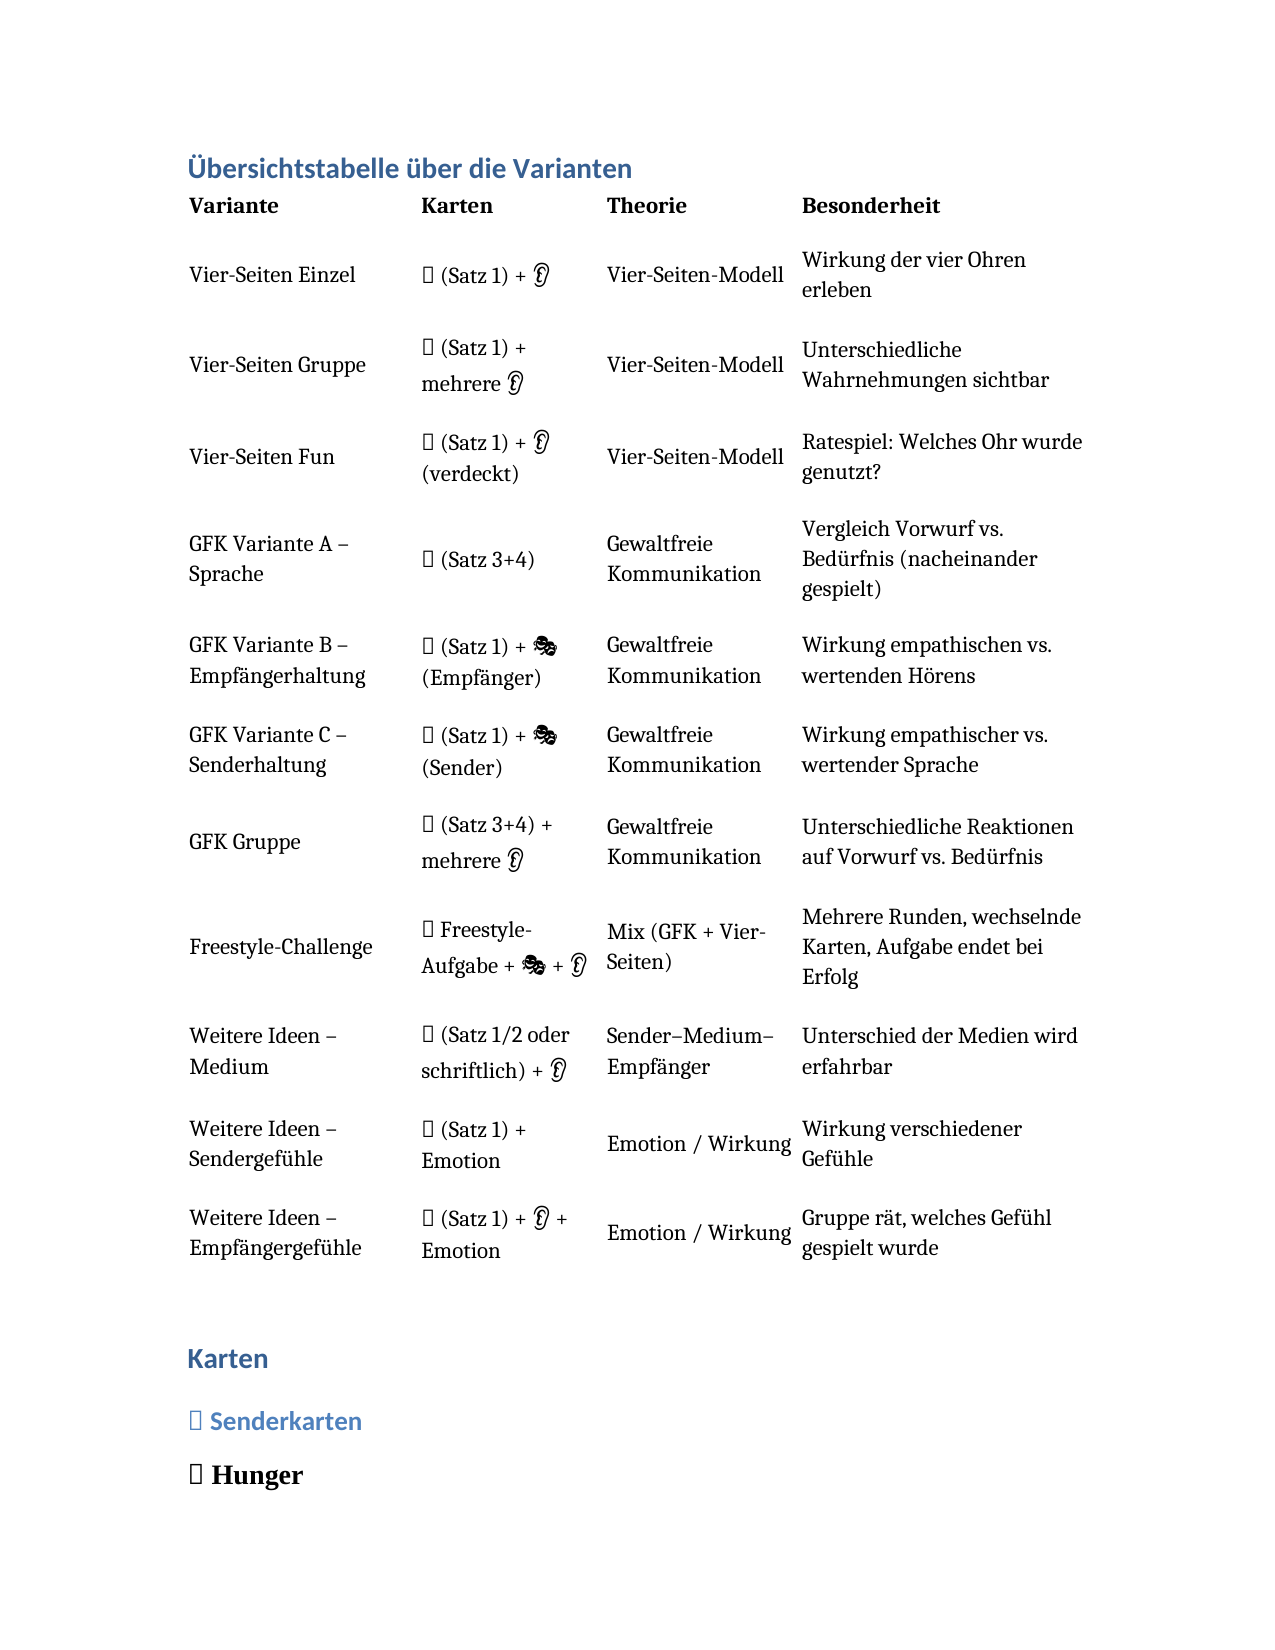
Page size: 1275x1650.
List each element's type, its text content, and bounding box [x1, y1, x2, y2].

table_cell Gewaltfreie Kommunikation [605, 718, 800, 807]
table_cell Vier-Seiten-Modell [605, 245, 800, 329]
table_cell Vier-Seiten-Modell [605, 425, 800, 514]
table_cell Wirkung der vier Ohren erleben [800, 245, 1087, 329]
subtitle Karten [187, 1340, 1087, 1376]
table_cell Mehrere Runden, wechselnde Karten, Aufgabe endet bei Erfolg [800, 902, 1087, 1016]
table_cell Gewaltfreie Kommunikation [605, 628, 800, 718]
subtitle 📨 Senderkarten [187, 1402, 1087, 1439]
table_cell 🎲 Freestyle-Aufgabe + 🎭 + 👂 [420, 902, 605, 1016]
table_cell Vergleich Vorwurf vs. Bedürfnis (nacheinander gespielt) [800, 514, 1087, 628]
table_cell Freestyle-Challenge [188, 902, 420, 1016]
table_cell Wirkung empathischer vs. wertender Sprache [800, 718, 1087, 807]
table_cell Weitere Ideen – Medium [188, 1016, 420, 1111]
table_cell 📨 (Satz 1) + 🎭 (Empfänger) [420, 628, 605, 718]
table_cell Vier-Seiten Fun [188, 425, 420, 514]
table_cell 📨 (Satz 1/2 oder schriftlich) + 👂 [420, 1016, 605, 1111]
table_header Variante [188, 191, 420, 245]
table_cell 📨 (Satz 1) + 🎭 (Sender) [420, 718, 605, 807]
table_cell Weitere Ideen – Sendergefühle [188, 1111, 420, 1201]
subtitle 🍞 Hunger [187, 1454, 1087, 1493]
table_cell Unterschiedliche Wahrnehmungen sichtbar [800, 330, 1087, 424]
table_cell GFK Variante B – Empfängerhaltung [188, 628, 420, 718]
table_cell Vier-Seiten Gruppe [188, 330, 420, 424]
table_cell Vier-Seiten Einzel [188, 245, 420, 329]
table_cell 📨 (Satz 3+4) + mehrere 👂 [420, 807, 605, 902]
table_cell Unterschied der Medien wird erfahrbar [800, 1016, 1087, 1111]
table_header Karten [420, 191, 605, 245]
table_cell Gruppe rät, welches Gefühl gespielt wurde [800, 1201, 1087, 1290]
table_cell Gewaltfreie Kommunikation [605, 514, 800, 628]
table_cell Emotion / Wirkung [605, 1201, 800, 1290]
table_cell Wirkung verschiedener Gefühle [800, 1111, 1087, 1201]
table_cell Mix (GFK + Vier-Seiten) [605, 902, 800, 1016]
table_cell 📨 (Satz 1) + 👂 (verdeckt) [420, 425, 605, 514]
table_cell Weitere Ideen – Empfängergefühle [188, 1201, 420, 1290]
table_cell 📨 (Satz 1) + mehrere 👂 [420, 330, 605, 424]
table_cell GFK Variante A – Sprache [188, 514, 420, 628]
table_cell 📨 (Satz 1) + 👂 + Emotion [420, 1201, 605, 1290]
table_cell Sender–Medium–Empfänger [605, 1016, 800, 1111]
table_cell 📨 (Satz 1) + 👂 [420, 245, 605, 329]
table_cell GFK Variante C – Senderhaltung [188, 718, 420, 807]
table_cell 📨 (Satz 3+4) [420, 514, 605, 628]
table_cell Unterschiedliche Reaktionen auf Vorwurf vs. Bedürfnis [800, 807, 1087, 902]
table_cell 📨 (Satz 1) + Emotion [420, 1111, 605, 1201]
table_cell Wirkung empathischen vs. wertenden Hörens [800, 628, 1087, 718]
table_cell Ratespiel: Welches Ohr wurde genutzt? [800, 425, 1087, 514]
table_header Besonderheit [800, 191, 1087, 245]
subtitle Übersichtstabelle über die Varianten [187, 150, 1087, 186]
table_cell GFK Gruppe [188, 807, 420, 902]
table_cell Vier-Seiten-Modell [605, 330, 800, 424]
table_cell Gewaltfreie Kommunikation [605, 807, 800, 902]
table_header Theorie [605, 191, 800, 245]
table_cell Emotion / Wirkung [605, 1111, 800, 1201]
